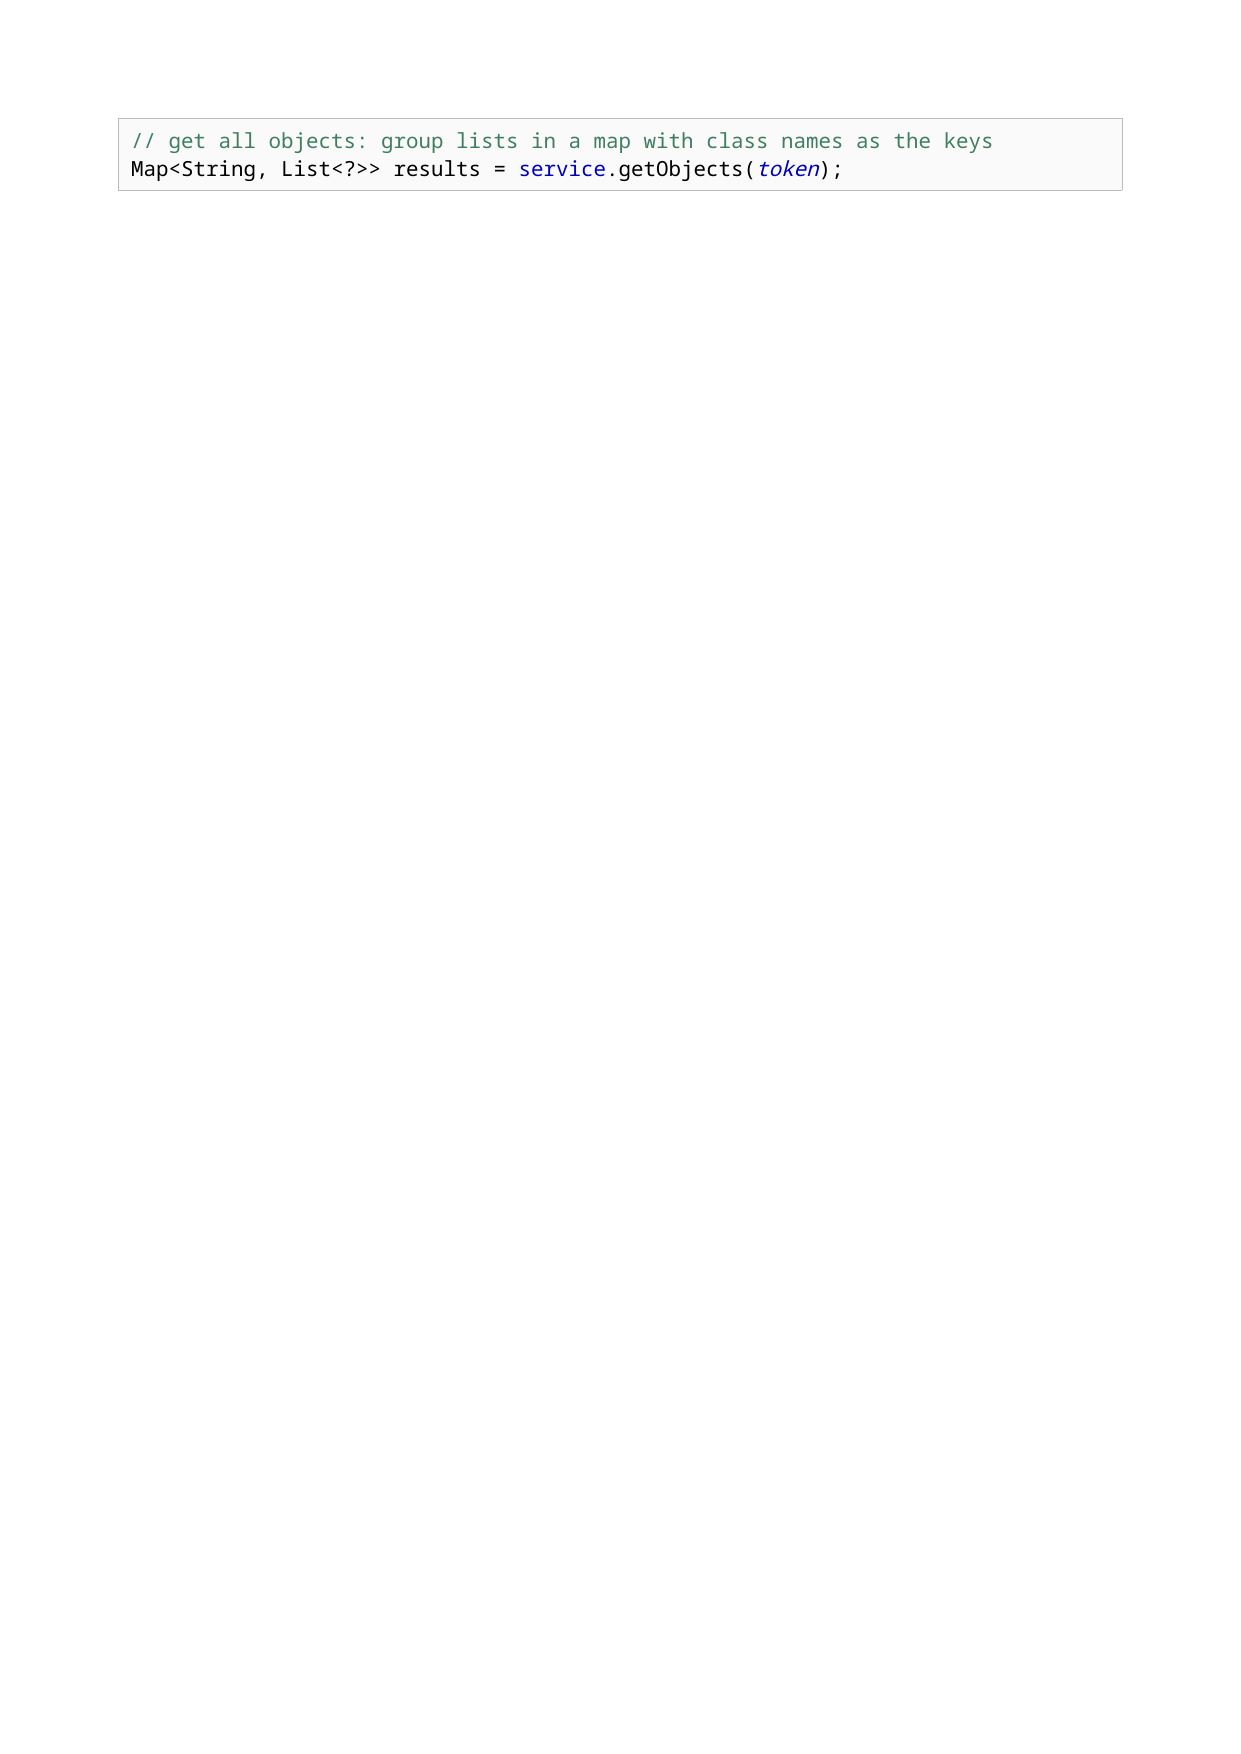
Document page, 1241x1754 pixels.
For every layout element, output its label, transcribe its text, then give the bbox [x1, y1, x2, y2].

text // get all objects: group lists in a map with class names as the keys [119, 119, 1122, 147]
text Map<String, List<?>> results = service.getObjects(token); [119, 147, 1122, 190]
